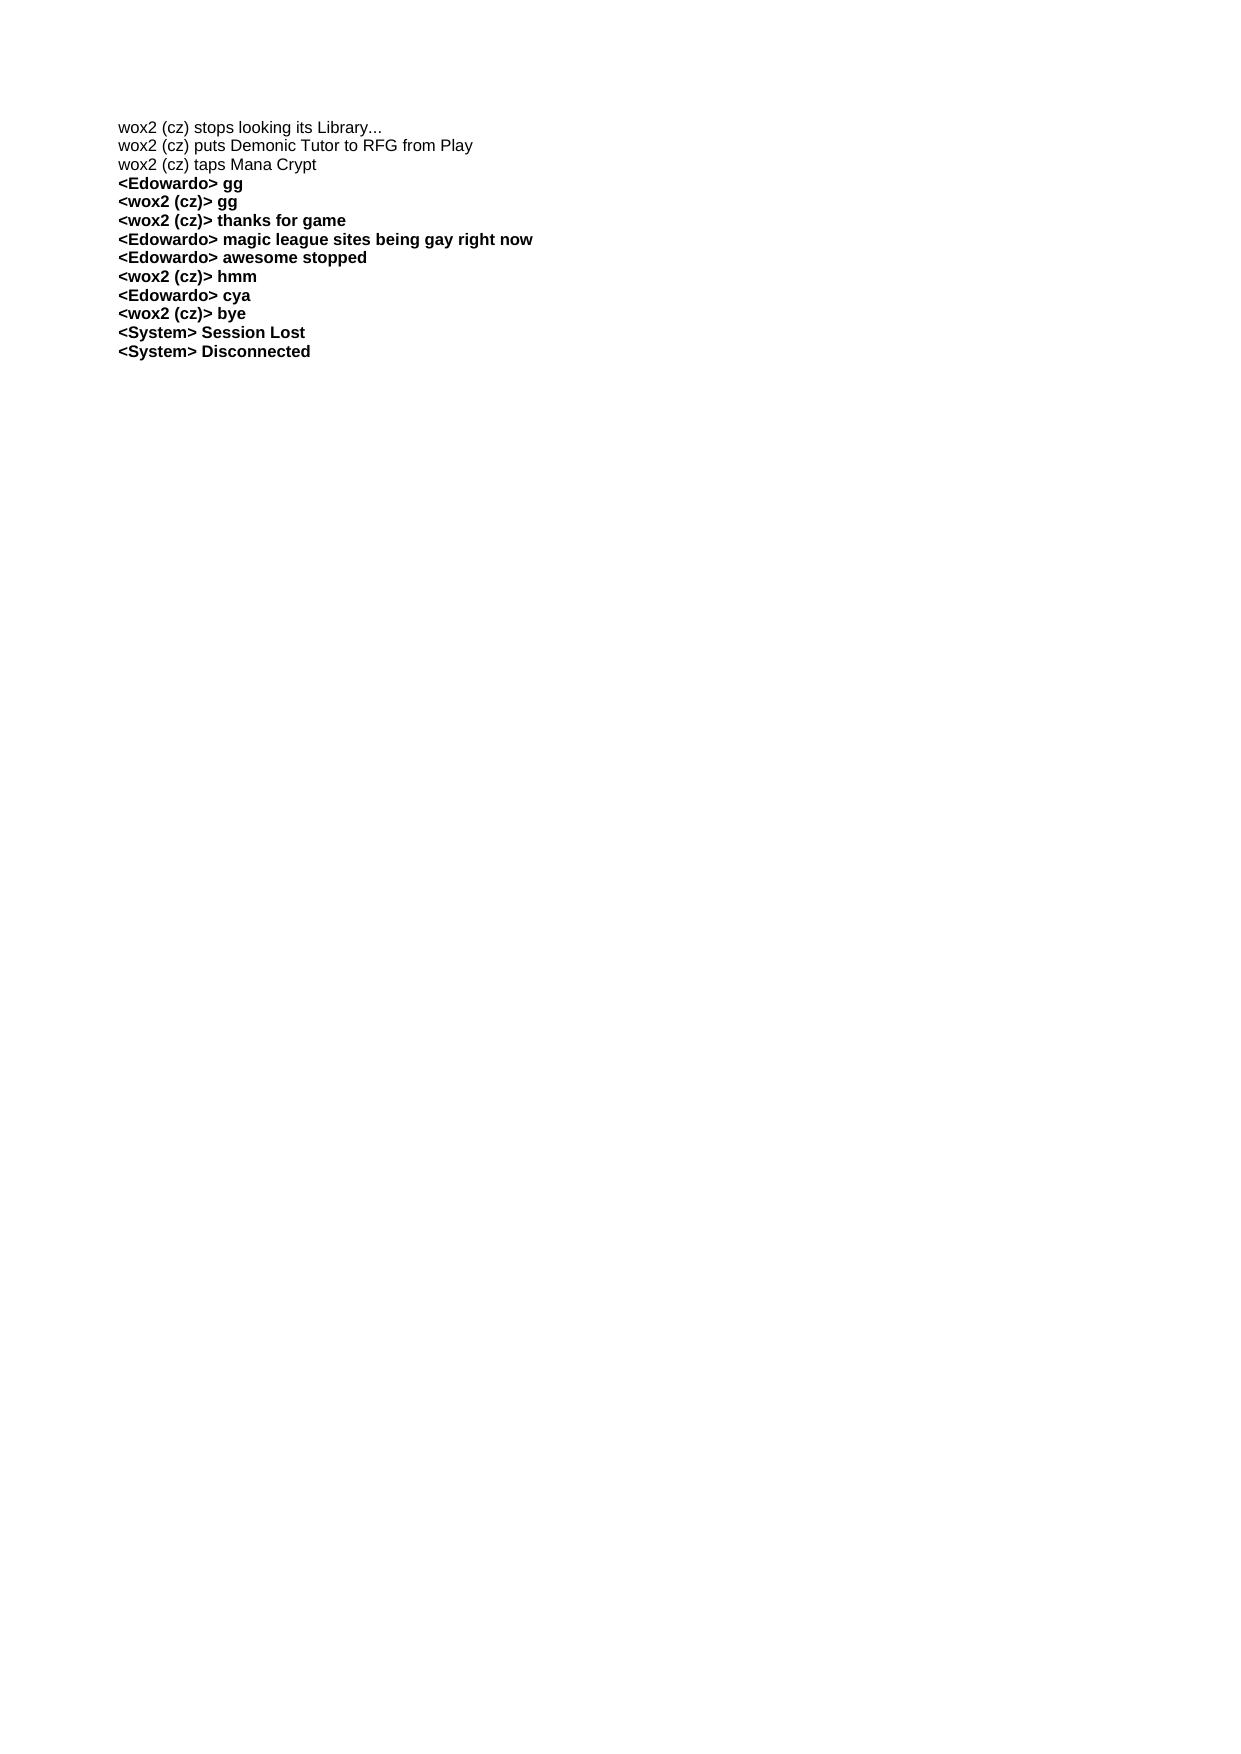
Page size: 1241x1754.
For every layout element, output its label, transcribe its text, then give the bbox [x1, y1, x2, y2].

text <wox2 (cz)> thanks for game [118, 211, 1122, 230]
text <wox2 (cz)> bye [118, 304, 1122, 323]
text <System> Session Lost [118, 323, 1122, 342]
text <wox2 (cz)> hmm [118, 267, 1122, 286]
text <System> Disconnectedonnected [118, 342, 1122, 361]
text <Edowardo> awesome stopped [118, 249, 1122, 267]
text <Edowardo> cya [118, 286, 1122, 304]
text wox2 (cz) puts Demonic Tutor to RFG from Play [118, 137, 1122, 155]
text <wox2 (cz)> gg [118, 193, 1122, 211]
text wox2 (cz) taps Mana Crypt [118, 155, 1122, 174]
text <Edowardo> gg [118, 174, 1122, 193]
text <Edowardo> magic league sites being gay right now [118, 230, 1122, 249]
text wox2 (cz) stops looking its Library... [118, 118, 1122, 137]
